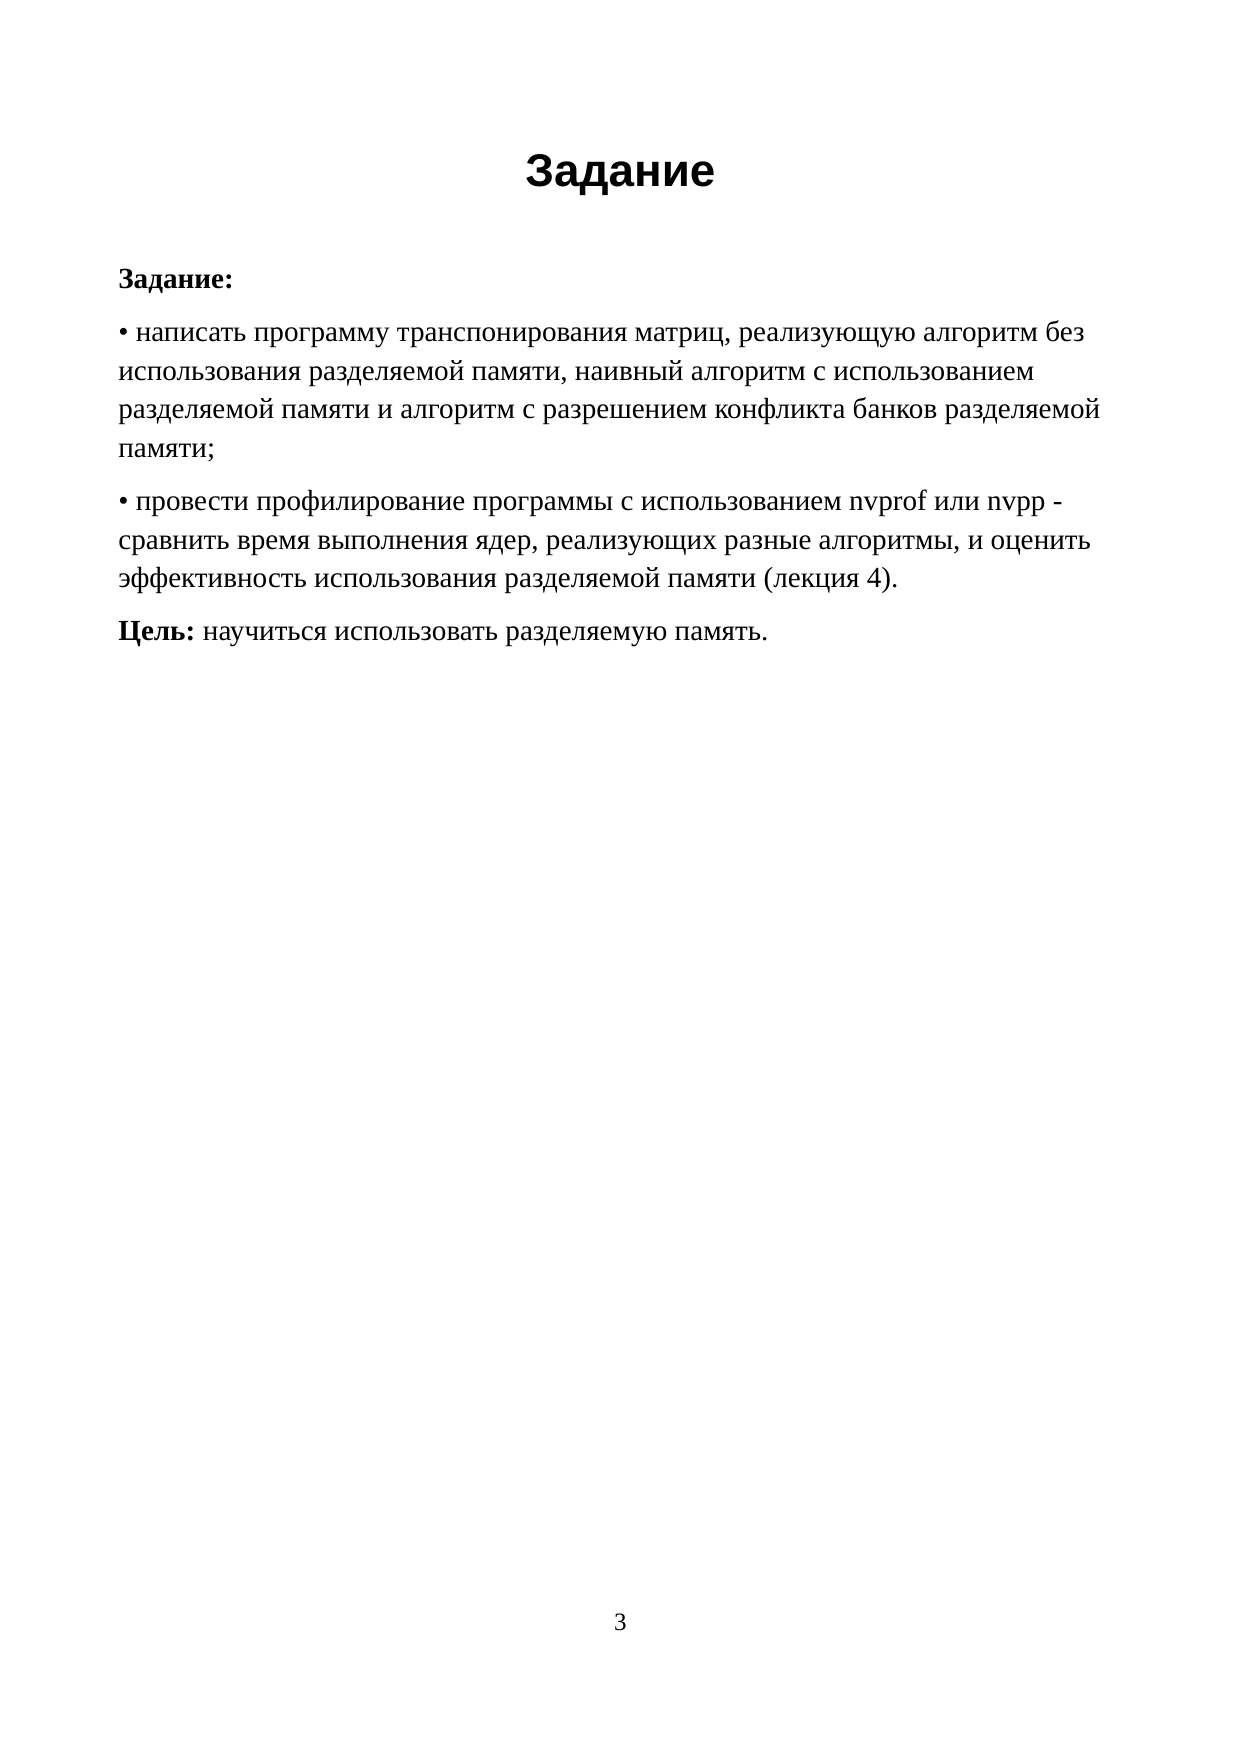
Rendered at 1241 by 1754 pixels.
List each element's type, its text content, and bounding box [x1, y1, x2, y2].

text • провести профилирование программы с использованием nvprof или nvpp - сравнить время выполнения ядер, реализующих разные алгоритмы, и оценить эффективность использования разделяемой памяти (лекция 4). [118, 483, 1122, 594]
text Цель: научиться использовать разделяемую память. [118, 613, 1122, 647]
text Задание: [118, 261, 1122, 295]
text • написать программу транспонирования матриц, реализующую алгоритм без использования разделяемой памяти, наивный алгоритм с использованием разделяемой памяти и алгоритм с разрешением конфликта банков разделяемой памяти; [118, 314, 1122, 464]
subtitle Задание [118, 143, 1122, 196]
